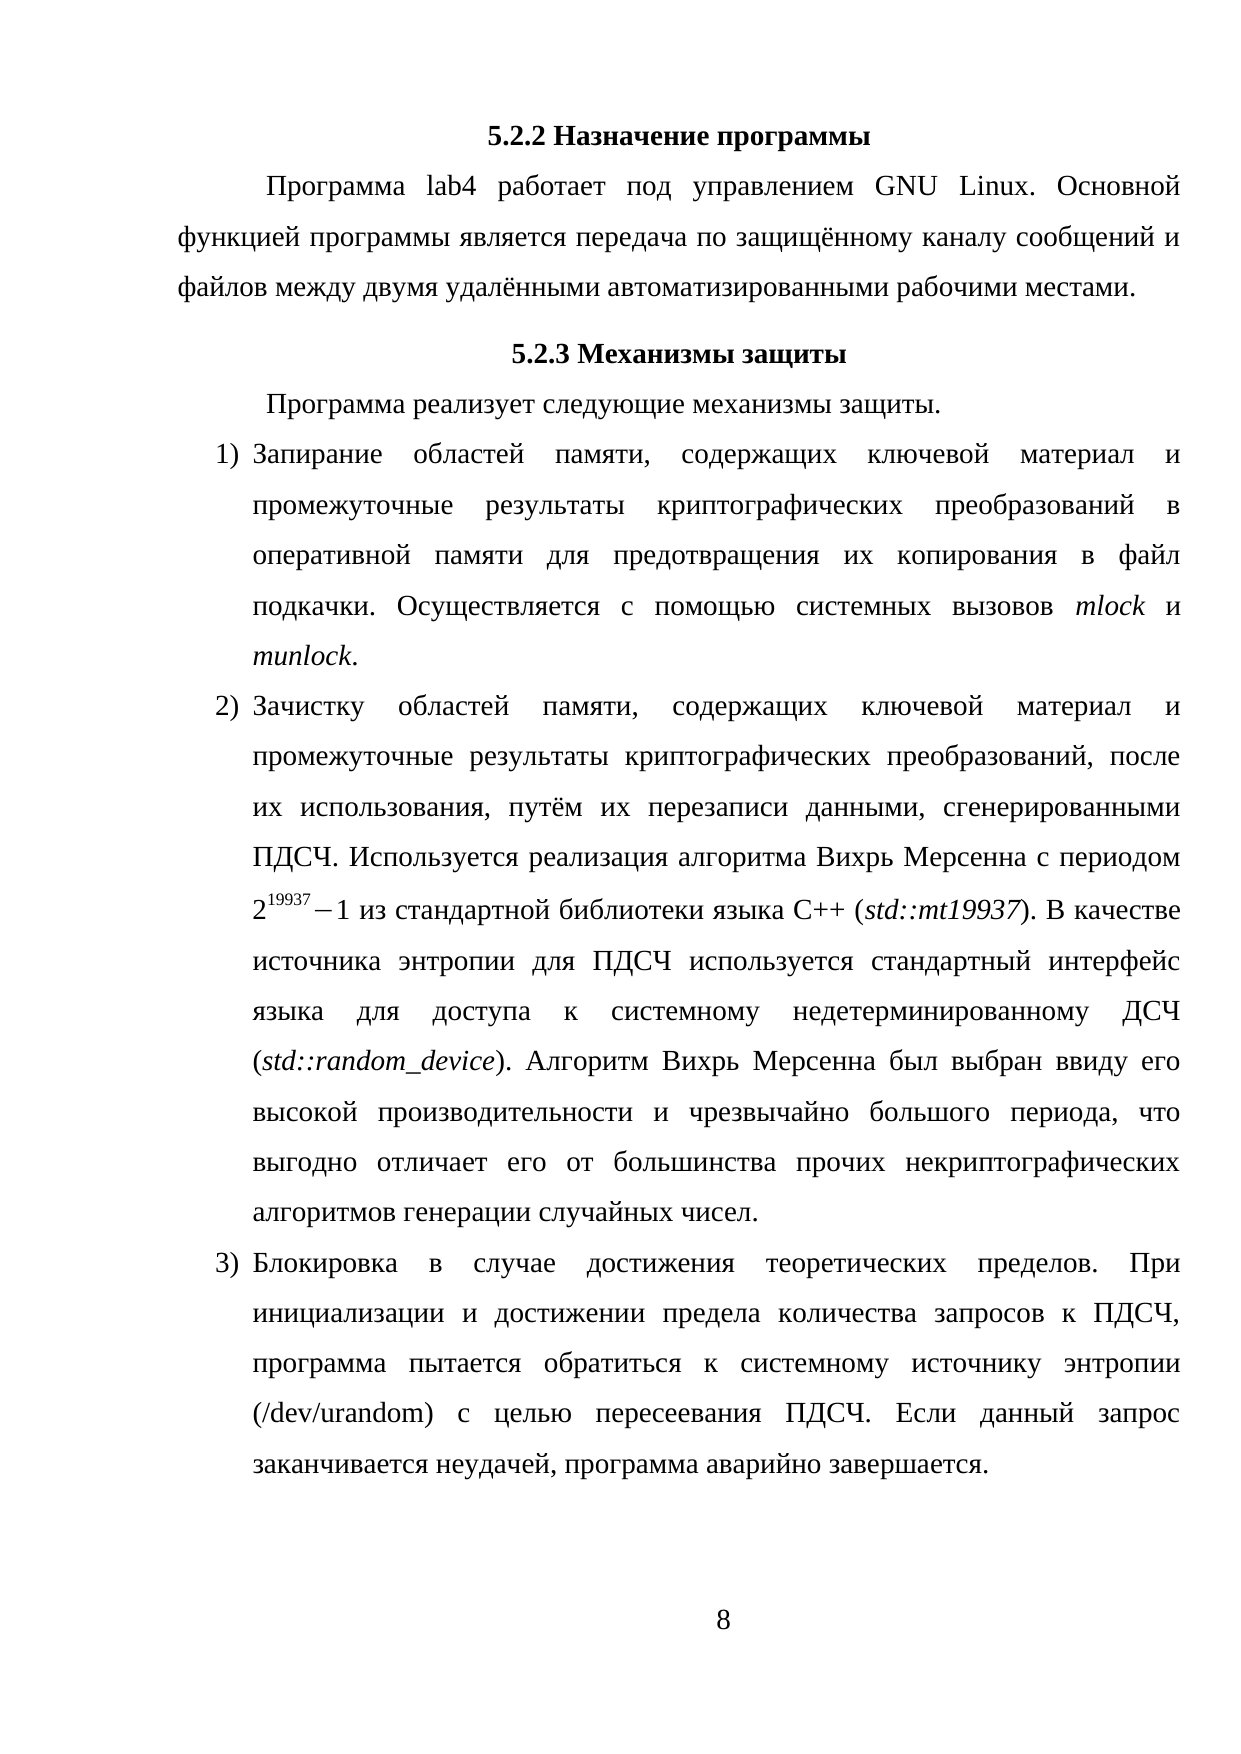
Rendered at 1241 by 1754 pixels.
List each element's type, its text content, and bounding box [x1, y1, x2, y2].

list Запирание областей памяти, содержащих ключевой материал и промежуточные результаты криптографических преобразований в оперативной памяти для предотвращения их копирования в файл подкачки. Осуществляется с помощью системных вызовов mlock и munlock. [215, 437, 1181, 671]
text Программа реализует следующие механизмы защиты. [177, 386, 1181, 420]
subtitle 5.2.3 Механизмы защиты [177, 336, 1181, 369]
text Программа lab4 работает под управлением GNU Linux. Основной функцией программы является передача по защищённому каналу сообщений и файлов между двумя удалёнными автоматизированными рабочими местами. [177, 168, 1181, 303]
list Блокировка в случае достижения теоретических пределов. При инициализации и достижении предела количества запросов к ПДСЧ, программа пытается обратиться к системному источнику энтропии (/dev/urandom) с целью пересеевания ПДСЧ. Если данный запрос заканчивается неудачей, программа аварийно завершается. [215, 1245, 1181, 1479]
subtitle 5.2.2 Назначение программы [177, 118, 1181, 152]
list Зачистку областей памяти, содержащих ключевой материал и промежуточные результаты криптографических преобразований, после их использования, путём их перезаписи данными, сгенерированными ПДСЧ. Используется реализация алгоритма Вихрь Мерсенна с периодом из стандартной библиотеки языка C++ (std::mt19937). В качестве источника энтропии для ПДСЧ используется стандартный интерфейс языка для доступа к системному недетерминированному ДСЧ (std::random_device). Алгоритм Вихрь Мерсенна был выбран ввиду его высокой производительности и чрезвычайно большого периода, что выгодно отличает его от большинства прочих некриптографических алгоритмов генерации случайных чисел. [215, 688, 1181, 1228]
